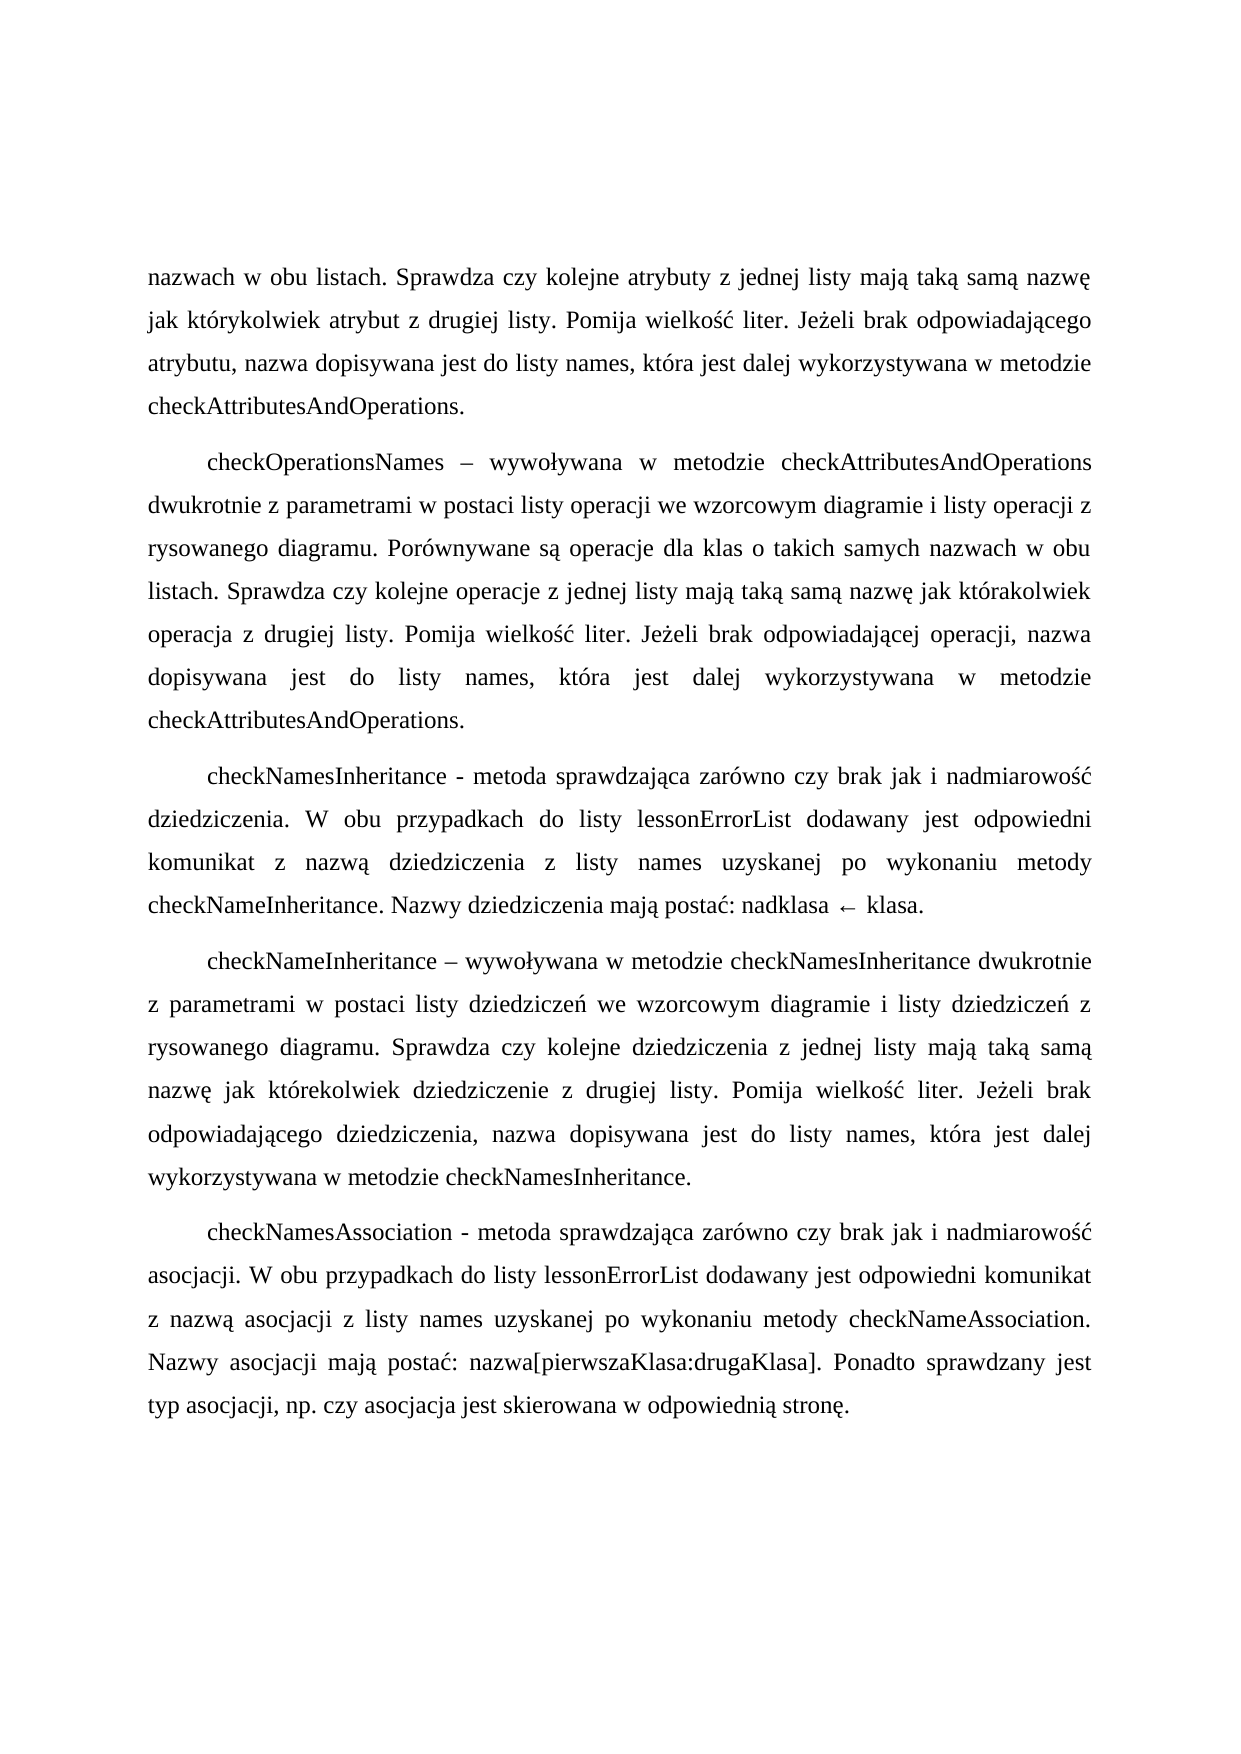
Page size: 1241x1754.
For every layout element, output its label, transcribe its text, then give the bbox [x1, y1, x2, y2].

text checkNamesInheritance - metoda sprawdzająca zarówno czy brak jak i nadmiarowość dziedziczenia. W obu przypadkach do listy lessonErrorList dodawany jest odpowiedni komunikat z nazwą dziedziczenia z listy names uzyskanej po wykonaniu metody checkNameInheritance. Nazwy dziedziczenia mają postać: nadklasa ← klasa. [148, 761, 1092, 919]
text checkNamesAssociation - metoda sprawdzająca zarówno czy brak jak i nadmiarowość asocjacji. W obu przypadkach do listy lessonErrorList dodawany jest odpowiedni komunikat z nazwą asocjacji z listy names uzyskanej po wykonaniu metody checkNameAssociation. Nazwy asocjacji mają postać: nazwa[pierwszaKlasa:drugaKlasa]. Ponadto sprawdzany jest typ asocjacji, np. czy asocjacja jest skierowana w odpowiednią stronę. [148, 1217, 1092, 1419]
text checkNameInheritance – wywoływana w metodzie checkNamesInheritance dwukrotnie z parametrami w postaci listy dziedziczeń we wzorcowym diagramie i listy dziedziczeń z rysowanego diagramu. Sprawdza czy kolejne dziedziczenia z jednej listy mają taką samą nazwę jak którekolwiek dziedziczenie z drugiej listy. Pomija wielkość liter. Jeżeli brak odpowiadającego dziedziczenia, nazwa dopisywana jest do listy names, która jest dalej wykorzystywana w metodzie checkNamesInheritance. [148, 946, 1092, 1191]
text checkOperationsNames – wywoływana w metodzie checkAttributesAndOperations dwukrotnie z parametrami w postaci listy operacji we wzorcowym diagramie i listy operacji z rysowanego diagramu. Porównywane są operacje dla klas o takich samych nazwach w obu listach. Sprawdza czy kolejne operacje z jednej listy mają taką samą nazwę jak którakolwiek operacja z drugiej listy. Pomija wielkość liter. Jeżeli brak odpowiadającej operacji, nazwa dopisywana jest do listy names, która jest dalej wykorzystywana w metodzie checkAttributesAndOperations. [148, 447, 1092, 734]
text nazwach w obu listach. Sprawdza czy kolejne atrybuty z jednej listy mają taką samą nazwę jak którykolwiek atrybut z drugiej listy. Pomija wielkość liter. Jeżeli brak odpowiadającego atrybutu, nazwa dopisywana jest do listy names, która jest dalej wykorzystywana w metodzie checkAttributesAndOperations. [148, 262, 1092, 420]
